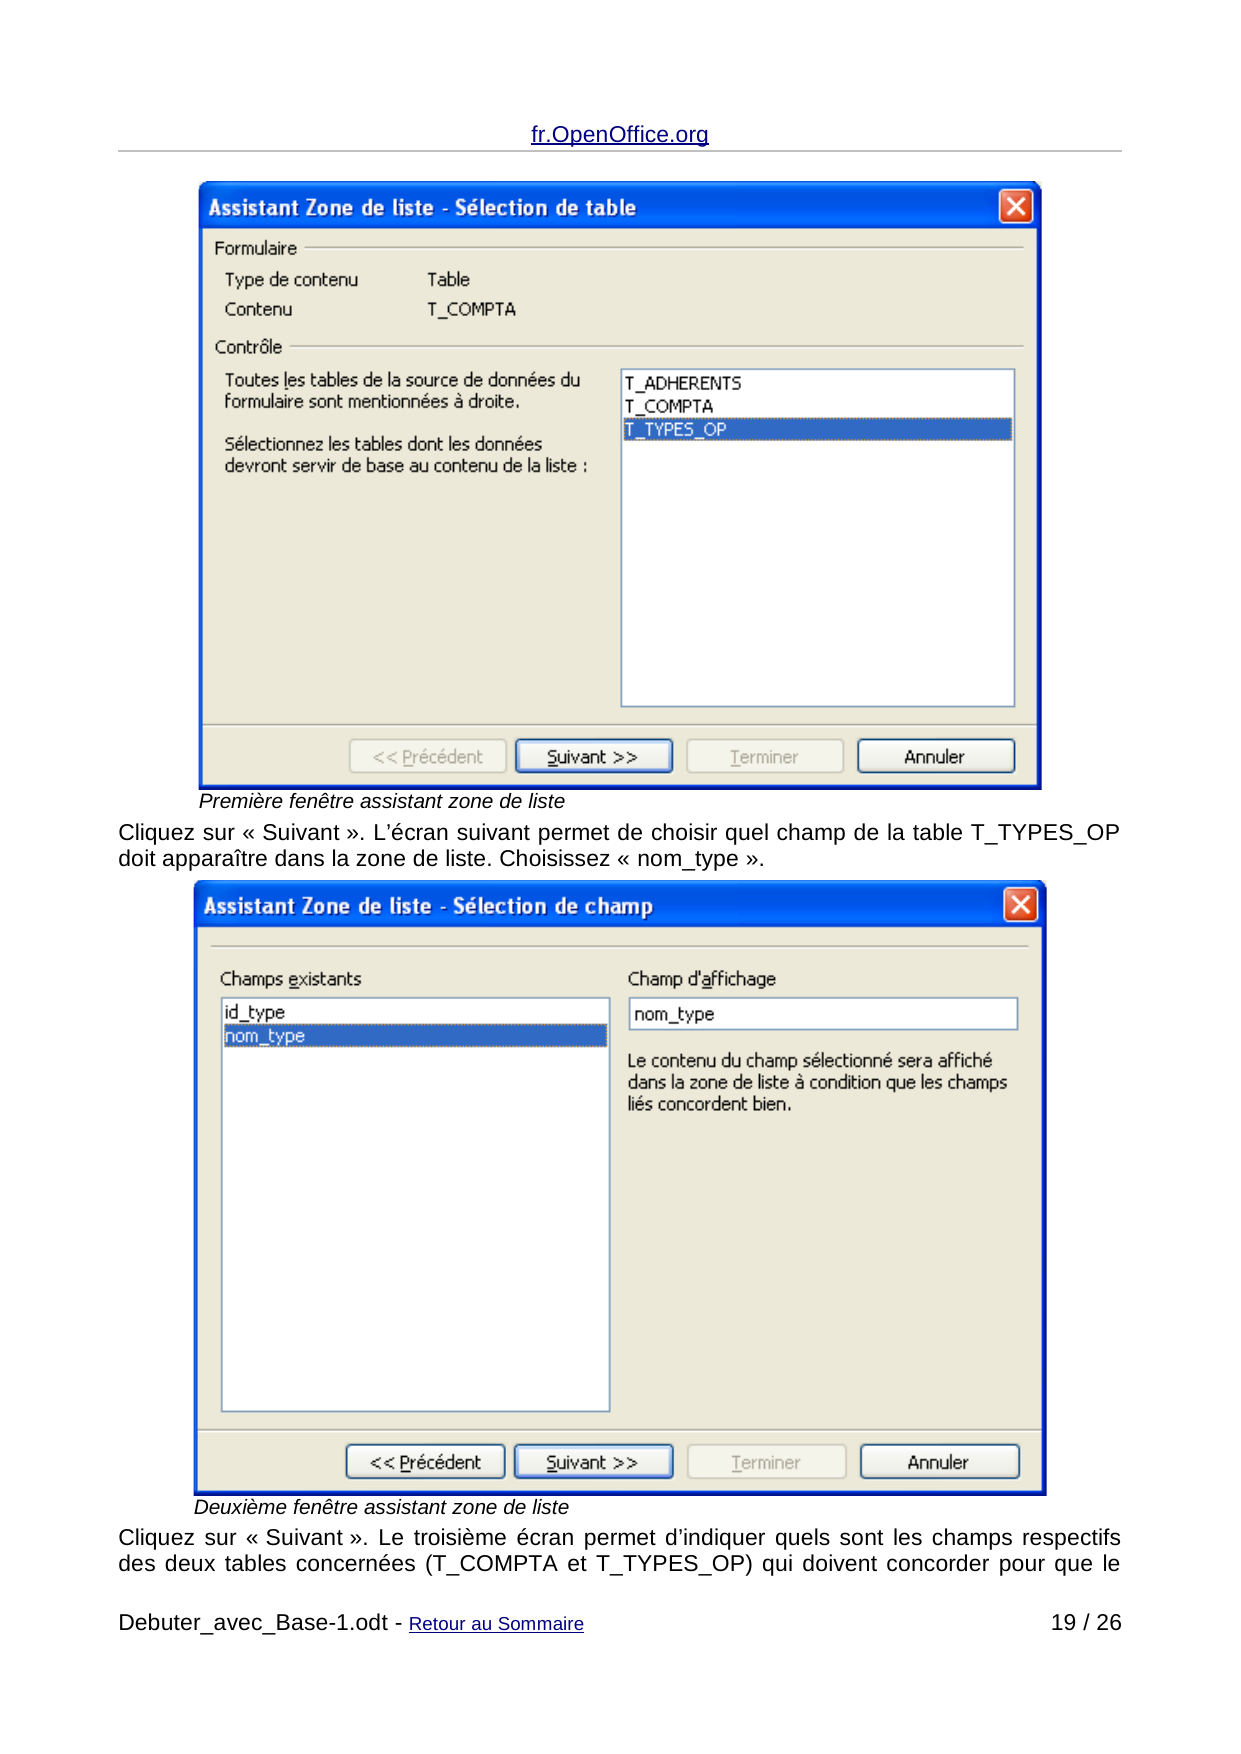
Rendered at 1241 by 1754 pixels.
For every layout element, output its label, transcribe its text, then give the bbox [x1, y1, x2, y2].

text Première fenêtre assistant zone de liste [198, 790, 1042, 813]
text Deuxième fenêtre assistant zone de liste [193, 1496, 1047, 1519]
picture [198, 181, 1042, 790]
text Cliquez sur « Suivant ». L’écran suivant permet de choisir quel champ de la table T_TYPES_OP doit apparaître dans la zone de liste. Choisissez « nom_type ». [118, 182, 1122, 871]
picture [193, 880, 1047, 1496]
text Cliquez sur « Suivant ». Le troisième écran permet d’indiquer quels sont les champs respectifs des deux tables concernées (T_COMPTA et T_TYPES_OP) qui doivent concorder pour que le [118, 883, 1122, 1577]
